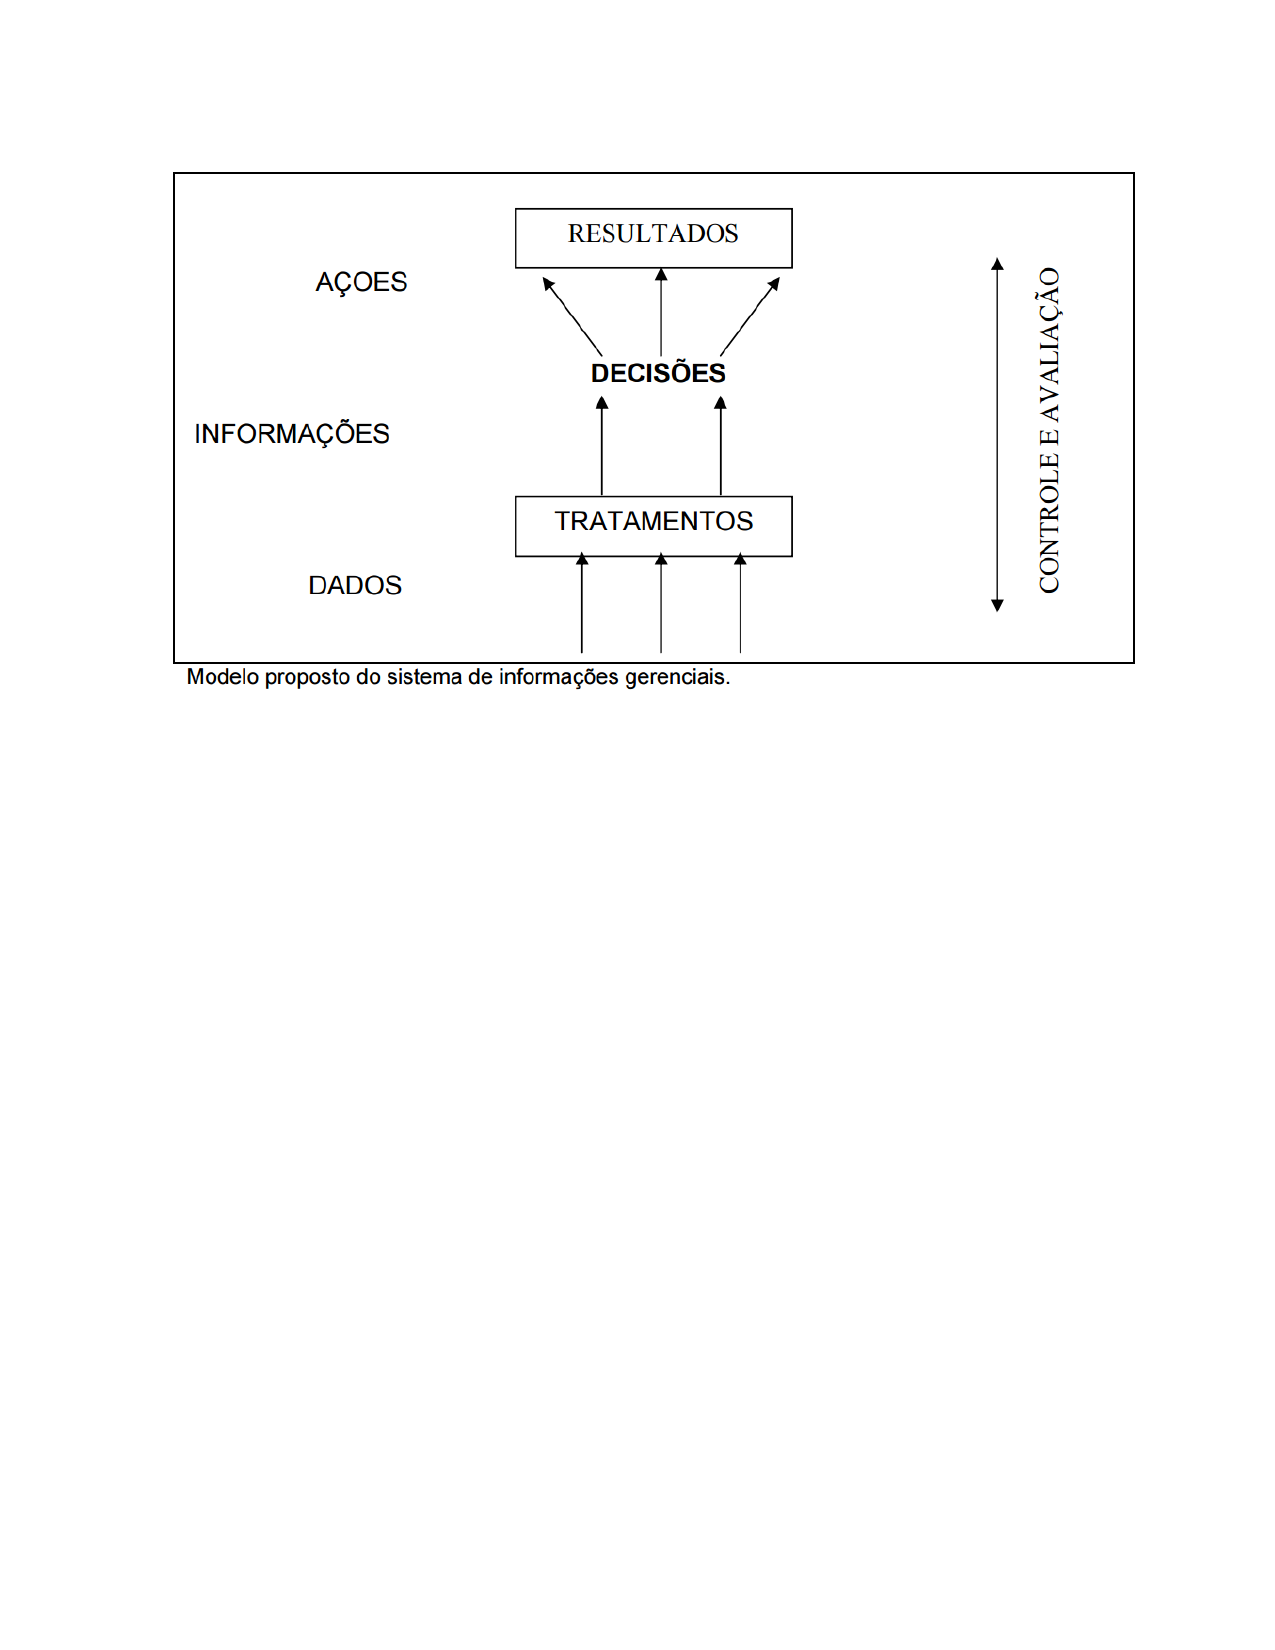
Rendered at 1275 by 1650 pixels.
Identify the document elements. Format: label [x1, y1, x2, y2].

picture [165, 168, 1141, 692]
